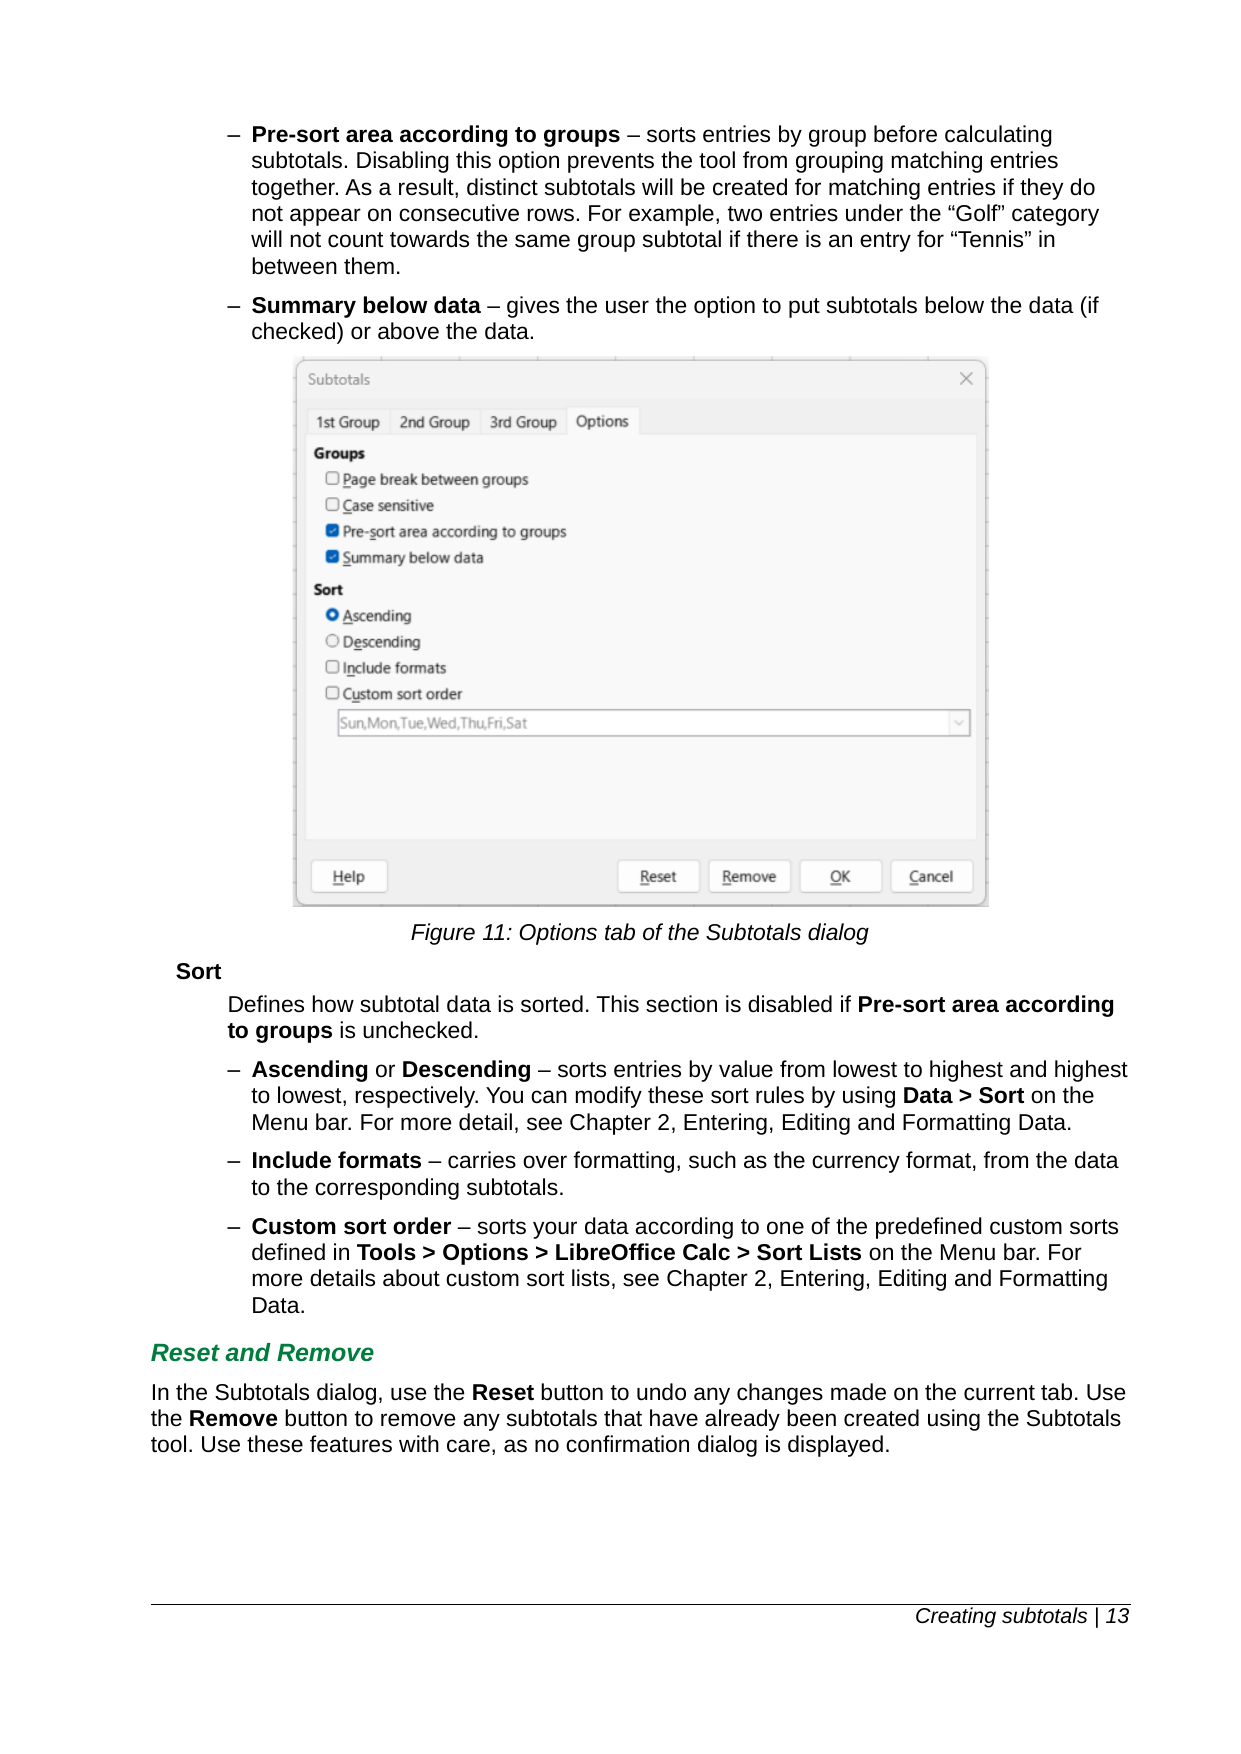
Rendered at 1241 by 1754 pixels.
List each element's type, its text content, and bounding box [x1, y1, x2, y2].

text Defines how subtotal data is sorted. This section is disabled if Pre-sort area according to groups is unchecked. [227, 991, 1131, 1043]
picture [292, 356, 989, 907]
subtitle Reset and Remove [151, 1337, 1131, 1366]
list Custom sort order – sorts your data according to one of the predefined custom sorts defined in Tools > Options > LibreOffice Calc > Sort Lists on the Menu bar. For more details about custom sort lists, see Chapter 2, Entering, Editing and Formatting Data. [227, 1213, 1131, 1318]
list Pre-sort area according to groups – sorts entries by group before calculating subtotals. Disabling this option prevents the tool from grouping matching entries together. As a result, distinct subtotals will be created for matching entries if they do not appear on consecutive rows. For example, two entries under the “Golf” category will not count towards the same group subtotal if there is an entry for “Tennis” in between them. [227, 121, 1131, 279]
text Sort [176, 958, 1131, 984]
text Figure 11: Options tab of the Subtotals dialog [293, 919, 989, 946]
list Summary below data – gives the user the option to put subtotals below the data (if checked) or above the data. [227, 292, 1131, 344]
list Ascending or Descending – sorts entries by value from lowest to highest and highest to lowest, respectively. You can modify these sort rules by using Data > Sort on the Menu bar. For more detail, see Chapter 2, Entering, Editing and Formatting Data. [227, 1056, 1131, 1135]
text In the Subtotals dialog, use the Reset button to undo any changes made on the current tab. Use the Remove button to remove any subtotals that have already been created using the Subtotals tool. Use these features with care, as no confirmation dialog is displayed. [151, 1379, 1131, 1458]
list Include formats – carries over formatting, such as the currency format, from the data to the corresponding subtotals. [227, 1147, 1131, 1200]
